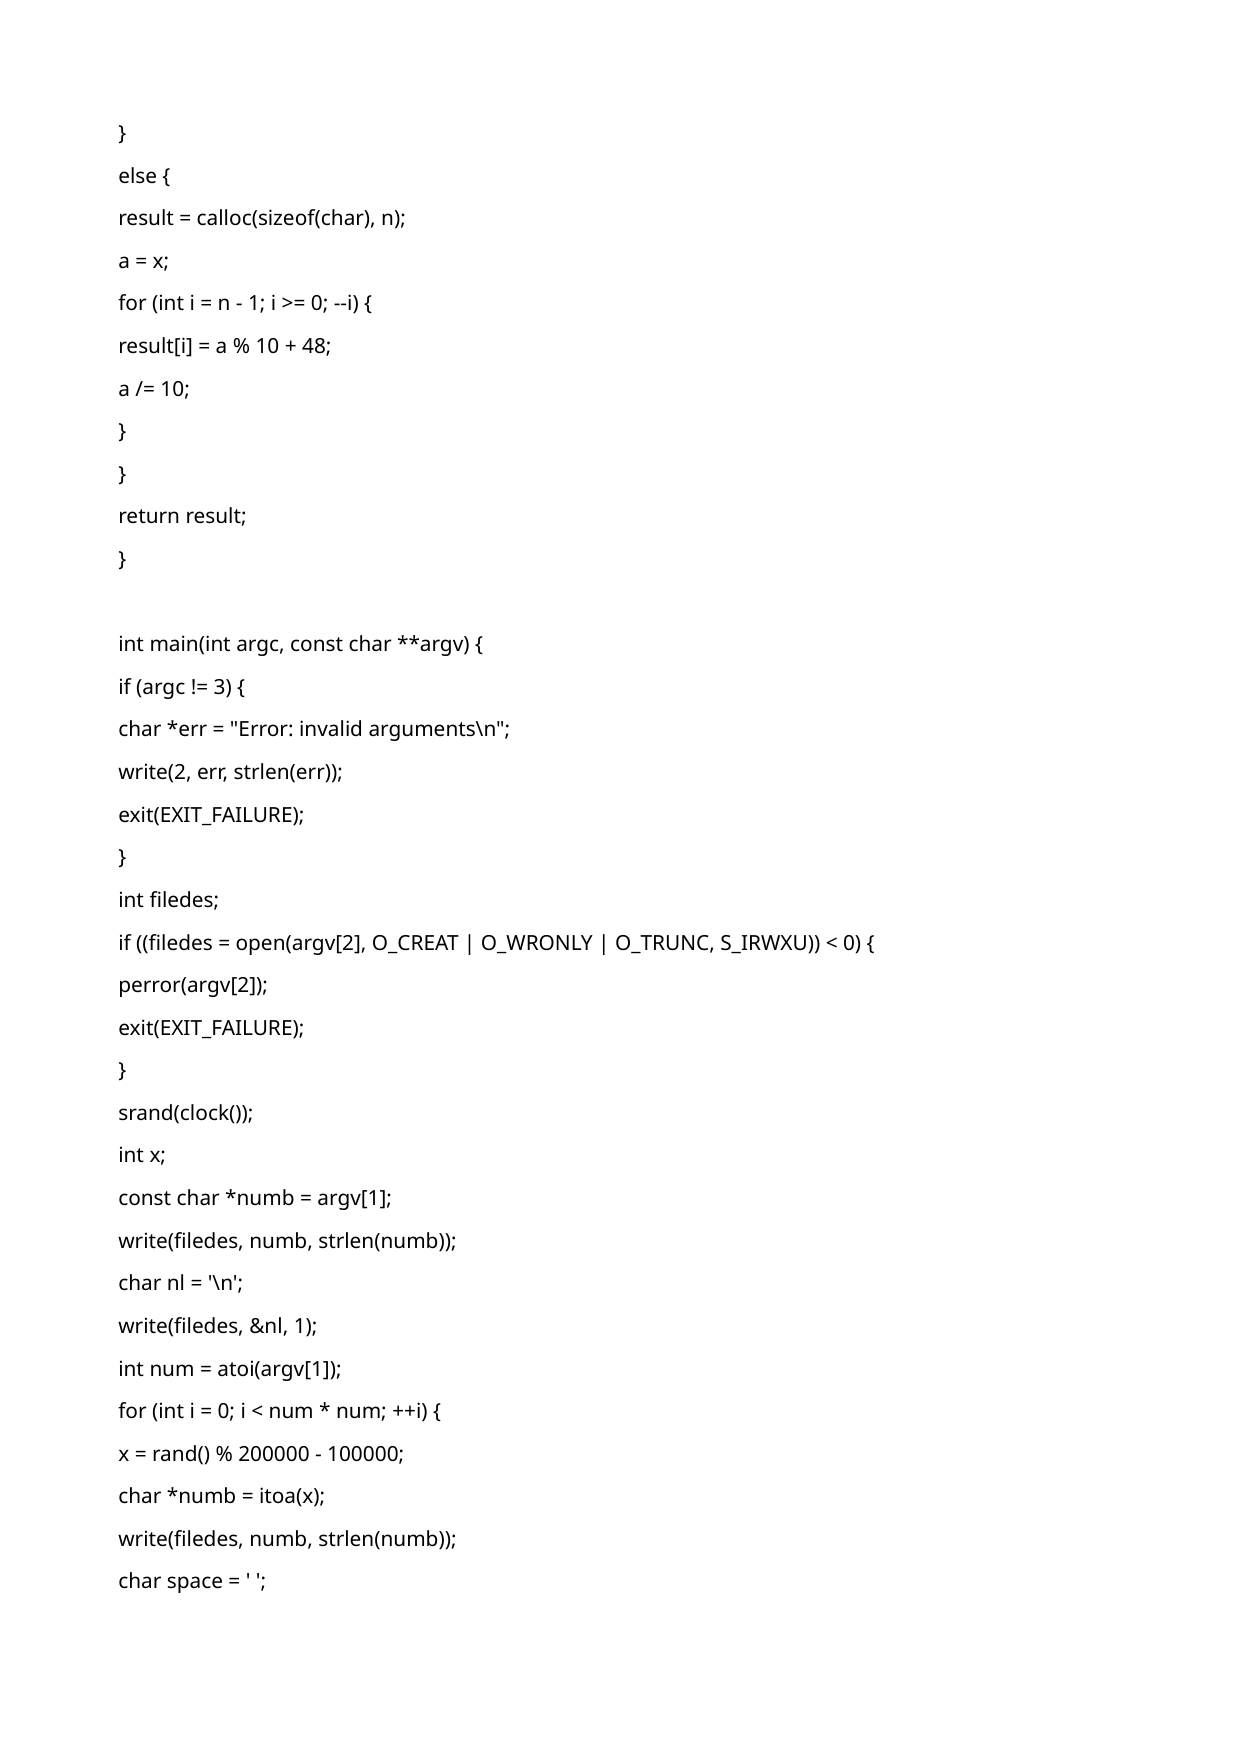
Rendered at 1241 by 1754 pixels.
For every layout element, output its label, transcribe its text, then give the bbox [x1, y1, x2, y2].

text int x; [118, 1141, 1122, 1169]
text for (int i = 0; i < num * num; ++i) { [118, 1396, 1122, 1425]
text a /= 10; [118, 374, 1122, 402]
text if ((filedes = open(argv[2], O_CREAT | O_WRONLY | O_TRUNC, S_IRWXU)) < 0) { [118, 928, 1122, 956]
text int main(int argc, const char **argv) { [118, 629, 1122, 658]
text } [118, 544, 1122, 573]
text else { [118, 161, 1122, 189]
text char *numb = itoa(x); [118, 1481, 1122, 1510]
text result[i] = a % 10 + 48; [118, 331, 1122, 359]
text write(filedes, &nl, 1); [118, 1311, 1122, 1339]
text char space = ' '; [118, 1567, 1122, 1595]
text for (int i = n - 1; i >= 0; --i) { [118, 288, 1122, 317]
text } [118, 1055, 1122, 1084]
text srand(clock()); [118, 1098, 1122, 1126]
text write(filedes, numb, strlen(numb)); [118, 1524, 1122, 1552]
text return result; [118, 502, 1122, 530]
text } [118, 118, 1122, 147]
text int num = atoi(argv[1]); [118, 1354, 1122, 1382]
text exit(EXIT_FAILURE); [118, 1013, 1122, 1041]
text } [118, 842, 1122, 871]
text if (argc != 3) { [118, 672, 1122, 700]
text x = rand() % 200000 - 100000; [118, 1439, 1122, 1467]
text char nl = '\n'; [118, 1268, 1122, 1297]
text const char *numb = argv[1]; [118, 1183, 1122, 1212]
text write(2, err, strlen(err)); [118, 757, 1122, 786]
text a = x; [118, 246, 1122, 274]
text int filedes; [118, 885, 1122, 913]
text exit(EXIT_FAILURE); [118, 800, 1122, 828]
text char *err = "Error: invalid arguments\n"; [118, 714, 1122, 743]
text } [118, 416, 1122, 445]
text write(filedes, numb, strlen(numb)); [118, 1226, 1122, 1254]
text result = calloc(sizeof(char), n); [118, 203, 1122, 232]
text } [118, 459, 1122, 487]
text perror(argv[2]); [118, 970, 1122, 999]
